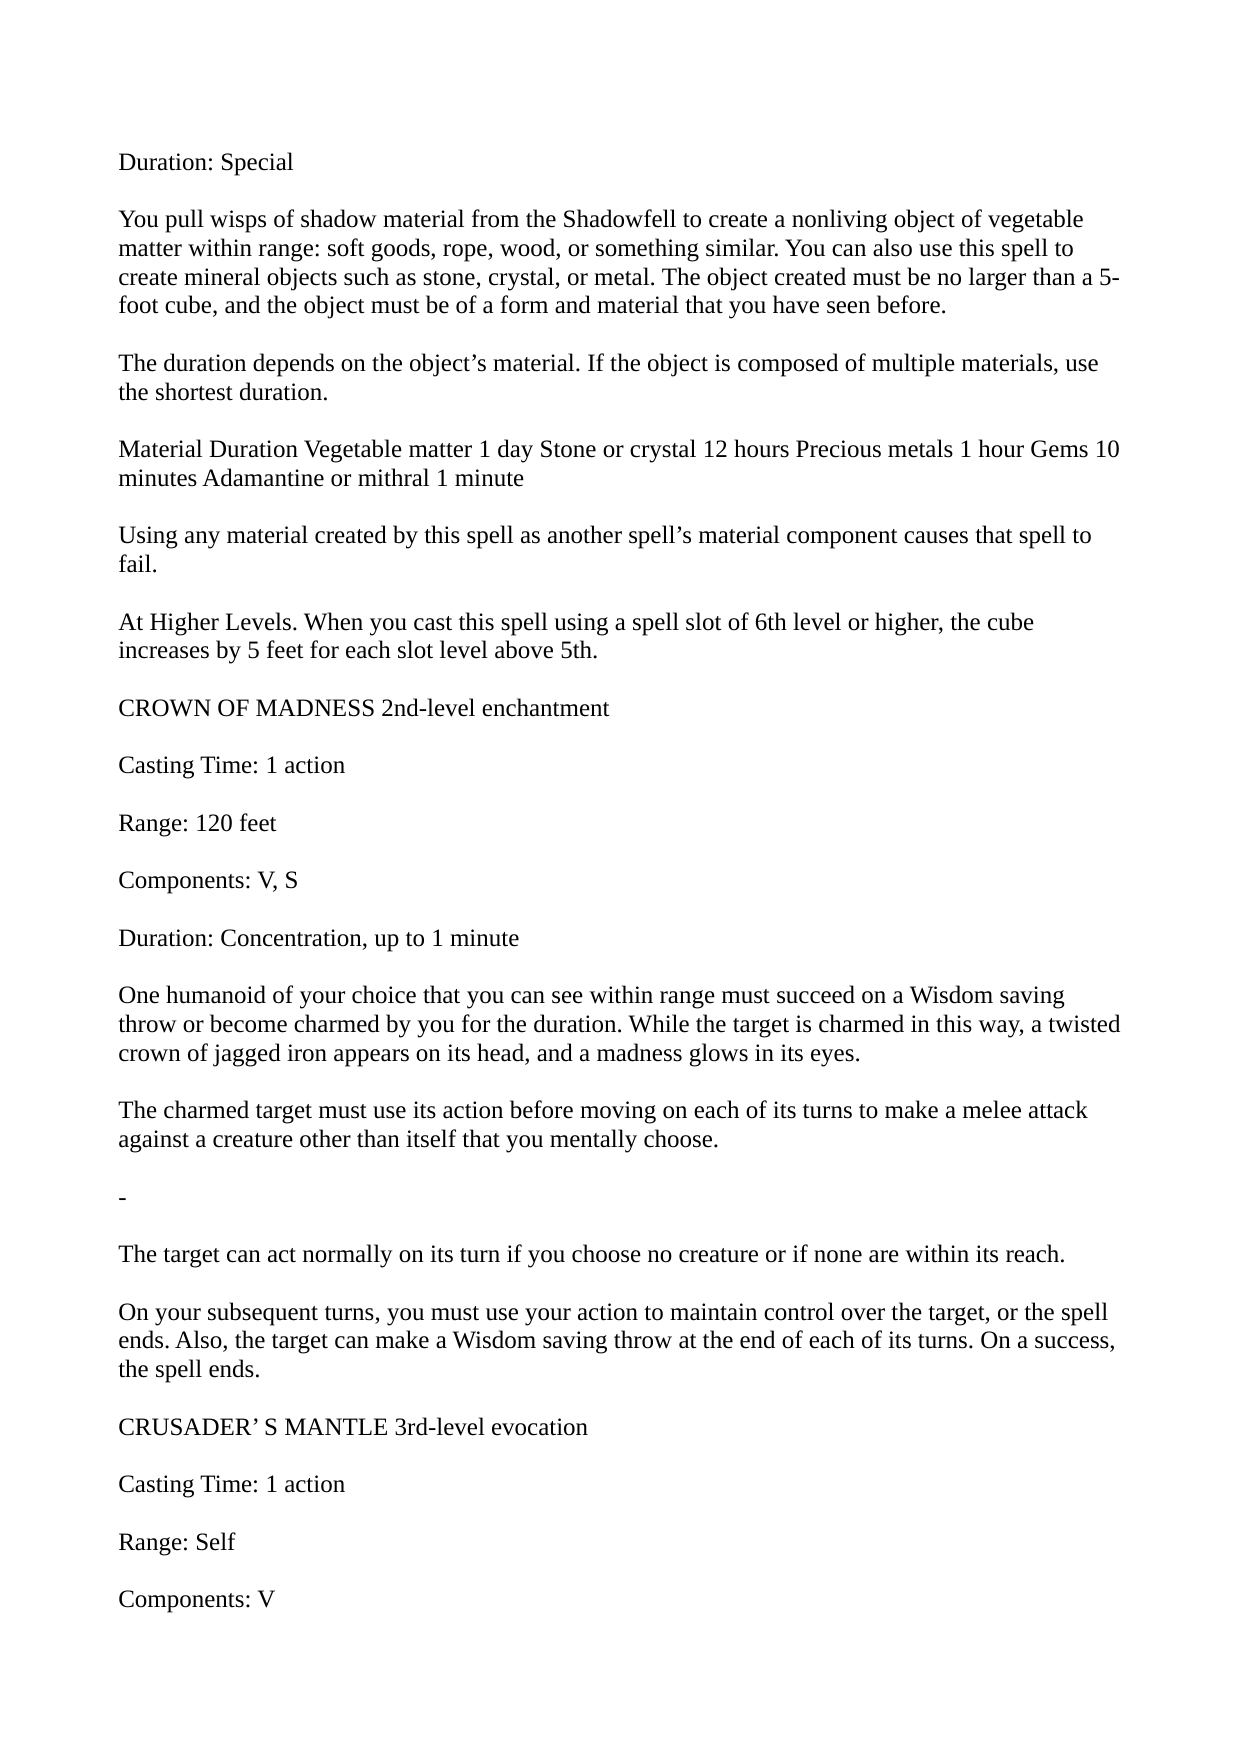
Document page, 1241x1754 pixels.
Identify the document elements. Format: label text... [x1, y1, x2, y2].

text On your subsequent turns, you must use your action to maintain control over the target, or the spell ends. Also, the target can make a Wisdom saving throw at the end of each of its turns. On a success, the spell ends. [118, 1297, 1122, 1383]
text - [118, 1182, 1122, 1211]
text The target can act normally on its turn if you choose no creature or if none are within its reach. [118, 1239, 1122, 1268]
text Duration: Special [118, 147, 1122, 176]
text You pull wisps of shadow material from the Shadowfell to create a nonliving object of vegetable matter within range: soft goods, rope, wood, or something similar. You can also use this spell to create mineral objects such as stone, crystal, or metal. The object created must be no larger than a 5-foot cube, and the object must be of a form and material that you have seen before. [118, 204, 1122, 319]
text CROWN OF MADNESS 2nd-level enchantment [118, 693, 1122, 722]
text Range: 120 feet [118, 808, 1122, 837]
text Components: V [118, 1584, 1122, 1613]
text At Higher Levels. When you cast this spell using a spell slot of 6th level or higher, the cube increases by 5 feet for each slot level above 5th. [118, 607, 1122, 664]
text The duration depends on the object’s material. If the object is composed of multiple materials, use the shortest duration. [118, 348, 1122, 406]
text One humanoid of your choice that you can see within range must succeed on a Wisdom saving throw or become charmed by you for the duration. While the target is charmed in this way, a twisted crown of jagged iron appears on its head, and a madness glows in its eyes. [118, 981, 1122, 1067]
text The charmed target must use its action before moving on each of its turns to make a melee attack against a creature other than itself that you mentally choose. [118, 1096, 1122, 1153]
text Duration: Concentration, up to 1 minute [118, 923, 1122, 952]
text Range: Self [118, 1527, 1122, 1556]
text Using any material created by this spell as another spell’s material component causes that spell to fail. [118, 521, 1122, 578]
text Material Duration Vegetable matter 1 day Stone or crystal 12 hours Precious metals 1 hour Gems 10 minutes Adamantine or mithral 1 minute [118, 434, 1122, 492]
text Components: V, S [118, 866, 1122, 894]
text Casting Time: 1 action [118, 751, 1122, 779]
text Casting Time: 1 action [118, 1469, 1122, 1498]
text CRUSADER’ S MANTLE 3rd-level evocation [118, 1412, 1122, 1441]
